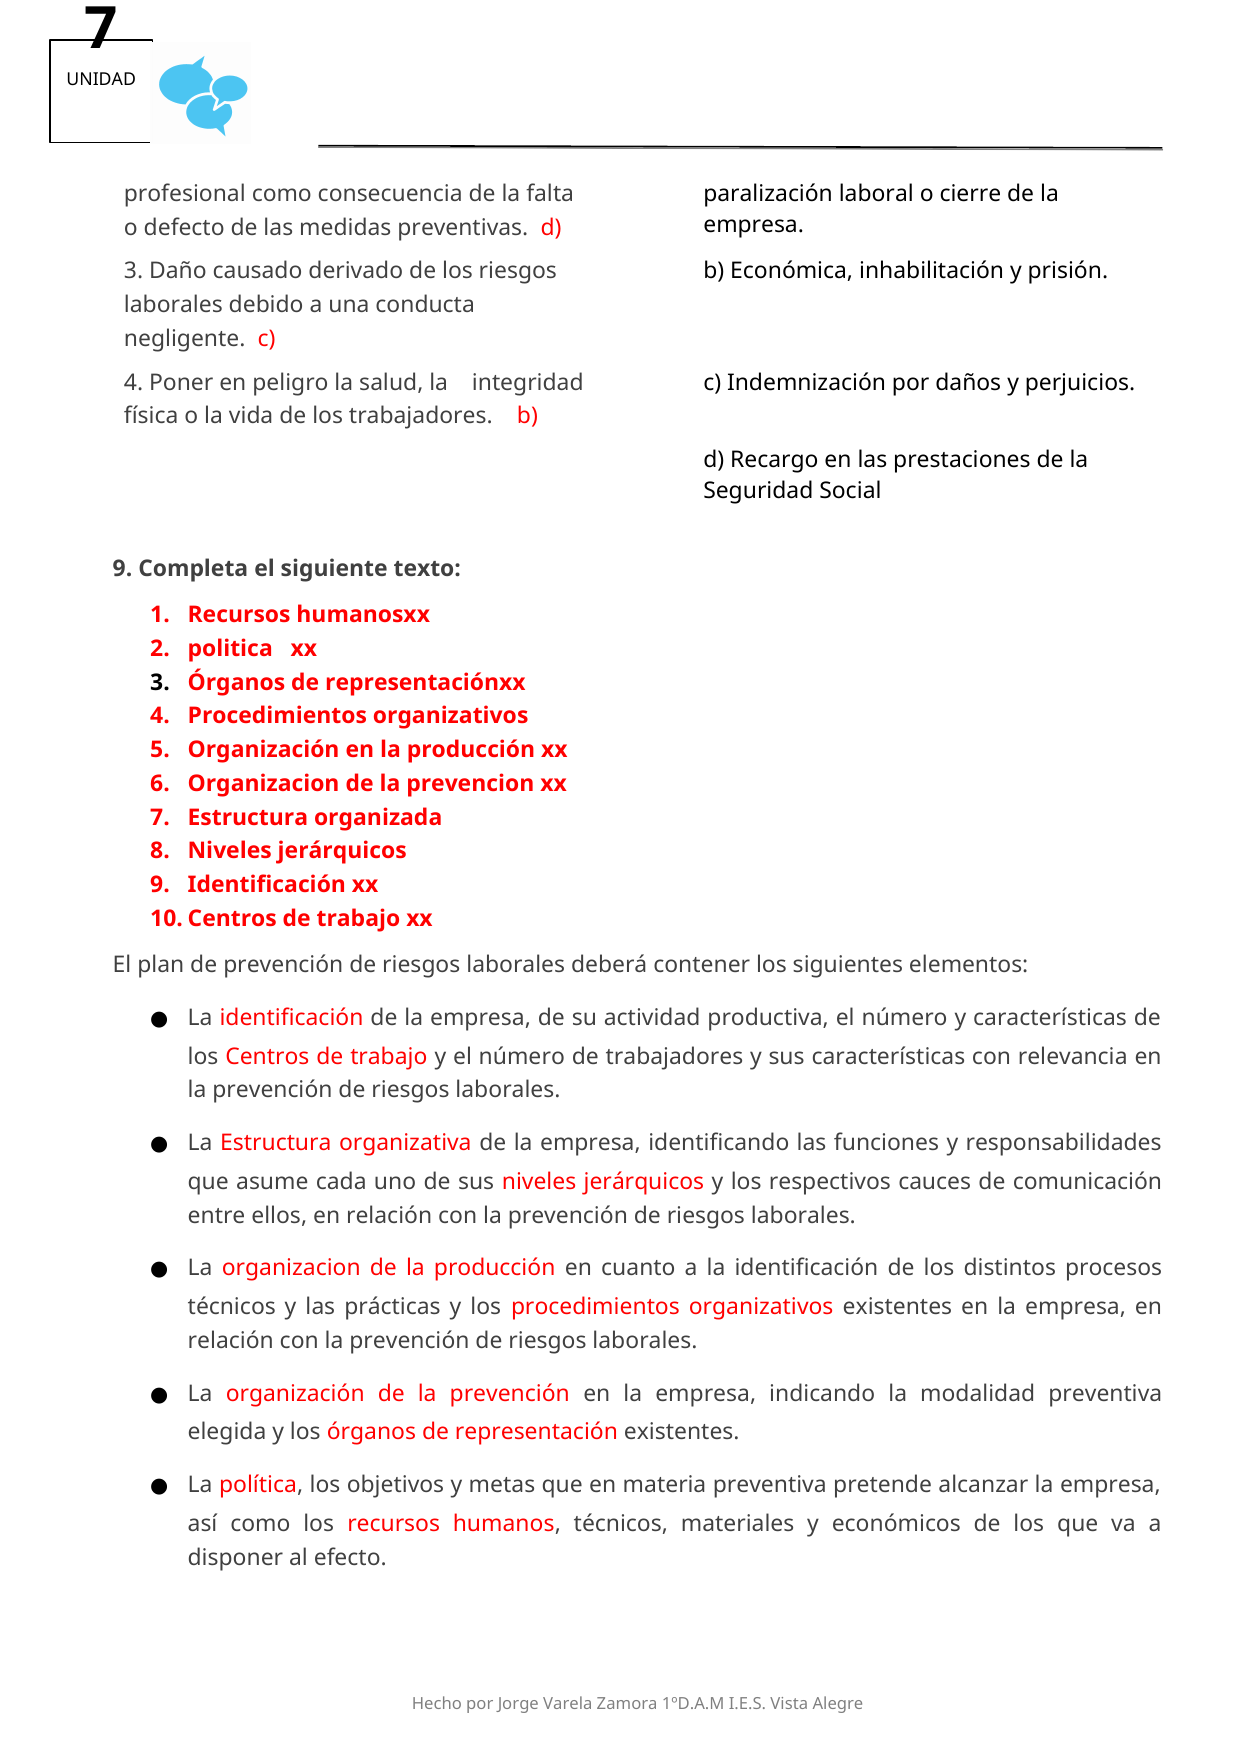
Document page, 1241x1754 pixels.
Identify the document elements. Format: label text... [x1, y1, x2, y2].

table_cell [604, 177, 692, 254]
list Procedimientos organizativos [150, 699, 1162, 731]
list La política, los objetivos y metas que en materia preventiva pretende alcanzar la empresa, así como los recursos humanos, técnicos, materiales y económicos de los que va a disponer al efecto. [150, 1462, 1162, 1572]
list La Estructura organizativa de la empresa, identificando las funciones y responsabilidades que asume cada uno de sus niveles jerárquicos y los respectivos cauces de comunicación entre ellos, en relación con la prevención de riesgos laborales. [150, 1120, 1162, 1230]
list Organización en la producción xx [150, 733, 1162, 764]
list Identificación xx [150, 868, 1162, 899]
table_cell [604, 366, 692, 443]
list La organizacion de la producción en cuanto a la identificación de los distintos procesos técnicos y las prácticas y los procedimientos organizativos existentes en la empresa, en relación con la prevención de riesgos laborales. [150, 1245, 1162, 1355]
table_cell c) Indemnización por daños y perjuicios. [692, 366, 1162, 443]
picture [150, 42, 251, 144]
table_cell d) Recargo en las prestaciones de la Seguridad Social [692, 443, 1162, 506]
list Organizacion de la prevencion xx [150, 767, 1162, 798]
text 9. Completa el siguiente texto: [112, 552, 1162, 583]
text El plan de prevención de riesgos laborales deberá contener los siguientes elementos: [112, 948, 1162, 979]
list Niveles jerárquicos [150, 834, 1162, 866]
table_cell [113, 443, 604, 506]
table_cell profesional como consecuencia de la falta o defecto de las medidas preventivas. d) [113, 177, 604, 254]
table_cell 4. Poner en peligro la salud, la integridad física o la vida de los trabajadores. b) [113, 366, 604, 443]
table_cell b) Económica, inhabilitación y prisión. [692, 255, 1162, 366]
table_cell paralización laboral o cierre de la empresa. [692, 177, 1162, 254]
list Órganos de representaciónxx [150, 666, 1162, 697]
list Centros de trabajo xx [150, 902, 1162, 933]
table_cell 3. Daño causado derivado de los riesgos laborales debido a una conducta negligente. c) [113, 255, 604, 366]
list La organización de la prevención en la empresa, indicando la modalidad preventiva elegida y los órganos de representación existentes. [150, 1370, 1162, 1447]
list politica xx [150, 632, 1162, 663]
table_cell [604, 255, 692, 366]
list La identificación de la empresa, de su actividad productiva, el número y características de los Centros de trabajo y el número de trabajadores y sus características con relevancia en la prevención de riesgos laborales. [150, 994, 1162, 1105]
list Estructura organizada [150, 801, 1162, 832]
list Recursos humanosxx [150, 598, 1162, 629]
table_cell [604, 443, 692, 506]
